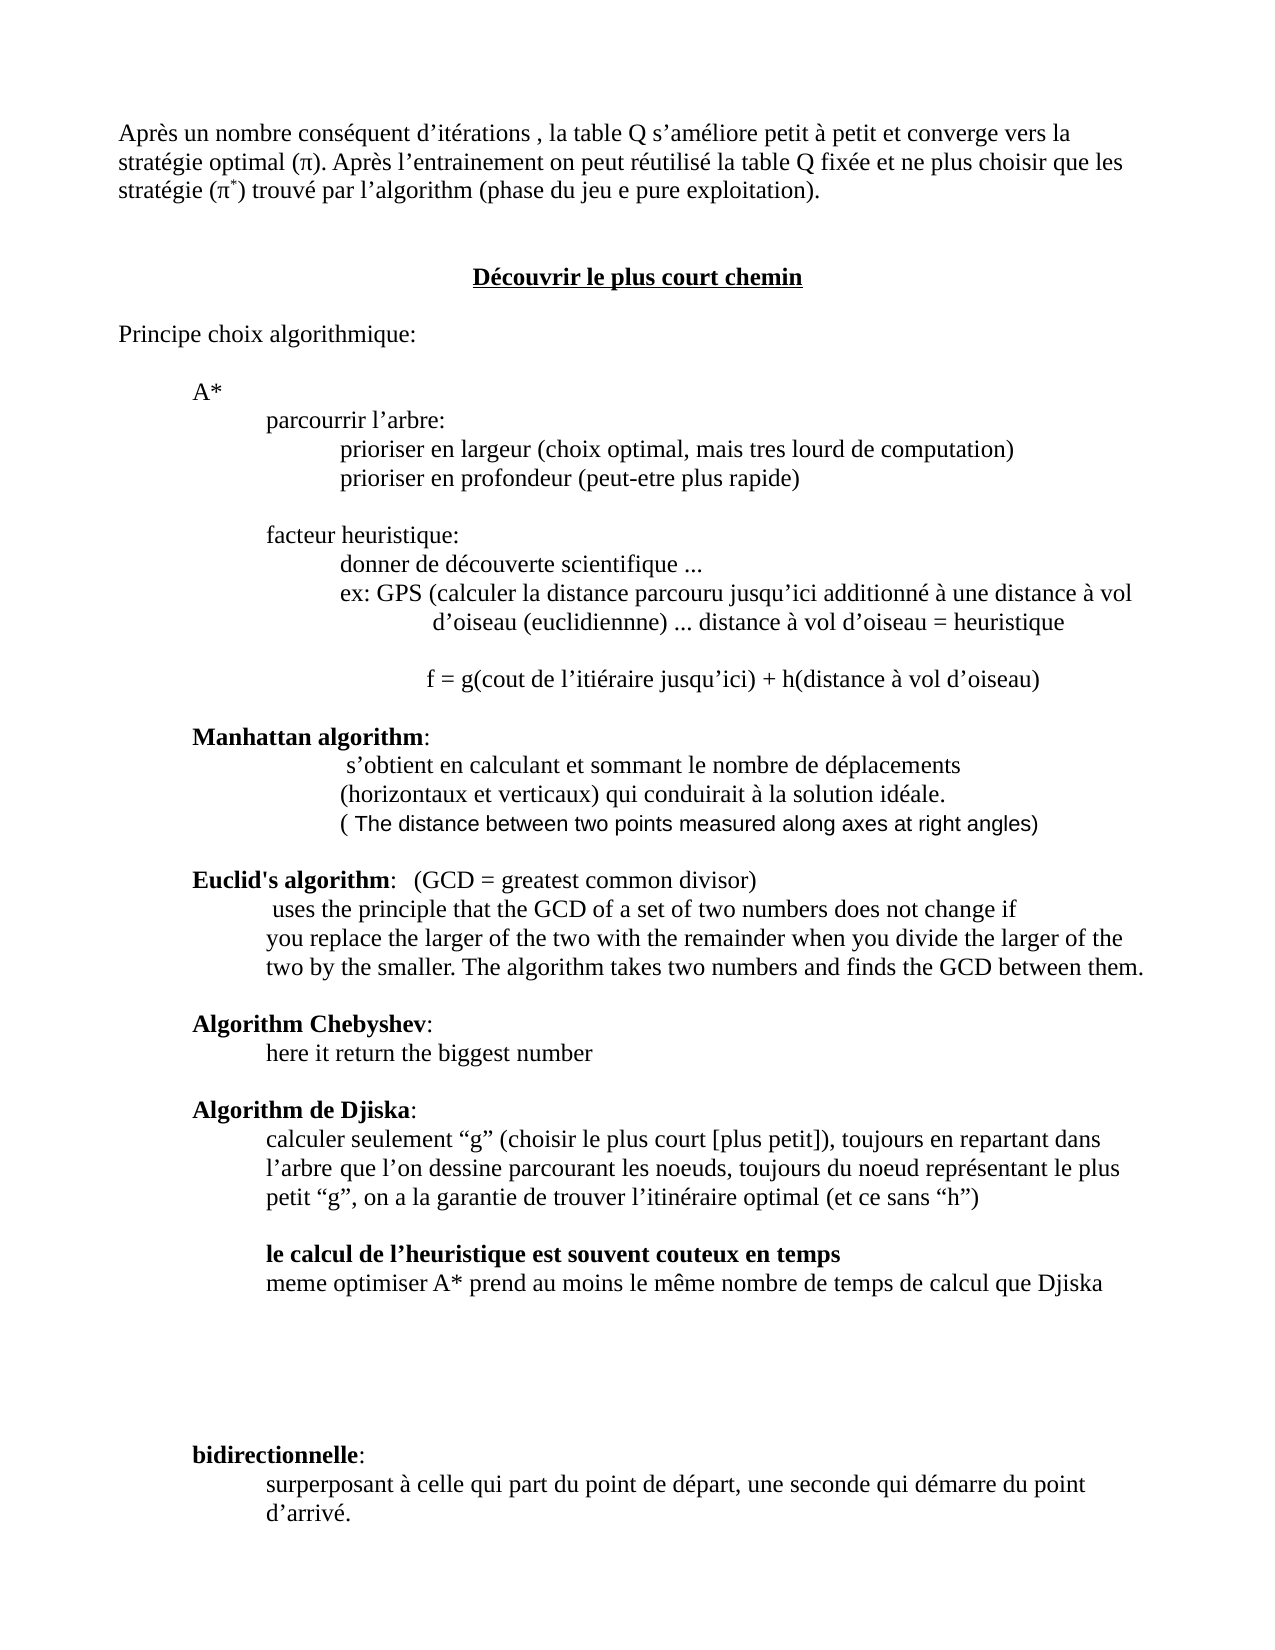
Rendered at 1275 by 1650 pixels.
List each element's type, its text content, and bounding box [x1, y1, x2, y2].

text s’obtient en calculant et sommant le nombre de déplacements (horizontaux et verticaux) qui conduirait à la solution idéale. [118, 751, 1157, 808]
text Après un nombre conséquent d’itérations , la table Q s’améliore petit à petit et converge vers la stratégie optimal (π). Après l’entrainement on peut réutilisé la table Q fixée et ne plus choisir que les stratégie (π*) trouvé par l’algorithm (phase du jeu e pure exploitation). [118, 118, 1157, 204]
text Découvrir le plus court chemin [118, 262, 1157, 291]
text prioriser en profondeur (peut-etre plus rapide) [118, 463, 1157, 492]
text A* [118, 377, 1157, 406]
text Manhattan algorithm: [118, 722, 1157, 751]
text bidirectionnelle: [118, 1441, 1157, 1469]
text Algorithm de Djiska: [118, 1096, 1157, 1124]
text ex: GPS (calculer la distance parcouru jusqu’ici additionné à une distance à vol d’oiseau (euclidiennne) ... distance à vol d’oiseau = heuristique [118, 578, 1157, 636]
text Euclid's algorithm: (GCD = greatest common divisor) [118, 866, 1157, 894]
text surperposant à celle qui part du point de départ, une seconde qui démarre du point d’arrivé. [118, 1469, 1157, 1527]
text prioriser en largeur (choix optimal, mais tres lourd de computation) [118, 434, 1157, 463]
text Algorithm Chebyshev: [118, 1009, 1157, 1038]
text calculer seulement “g” (choisir le plus court [plus petit]), toujours en repartant dans l’arbre que l’on dessine parcourant les noeuds, toujours du noeud représentant le plus petit “g”, on a la garantie de trouver l’itinéraire optimal (et ce sans “h”) [118, 1124, 1157, 1211]
text meme optimiser A* prend au moins le même nombre de temps de calcul que Djiska [118, 1268, 1157, 1297]
text here it return the biggest number [118, 1038, 1157, 1067]
text Principe choix algorithmique: [118, 319, 1157, 348]
text uses the principle that the GCD of a set of two numbers does not change if you replace the larger of the two with the remainder when you divide the larger of the two by the smaller. The algorithm takes two numbers and finds the GCD between them. [118, 894, 1157, 981]
text ( The distance between two points measured along axes at right angles) [118, 808, 1157, 837]
text parcourrir l’arbre: [118, 406, 1157, 434]
text donner de découverte scientifique ... [118, 549, 1157, 578]
text le calcul de l’heuristique est souvent couteux en temps [118, 1239, 1157, 1268]
text facteur heuristique: [118, 521, 1157, 549]
text f = g(cout de l’itiéraire jusqu’ici) + h(distance à vol d’oiseau) [118, 664, 1157, 693]
